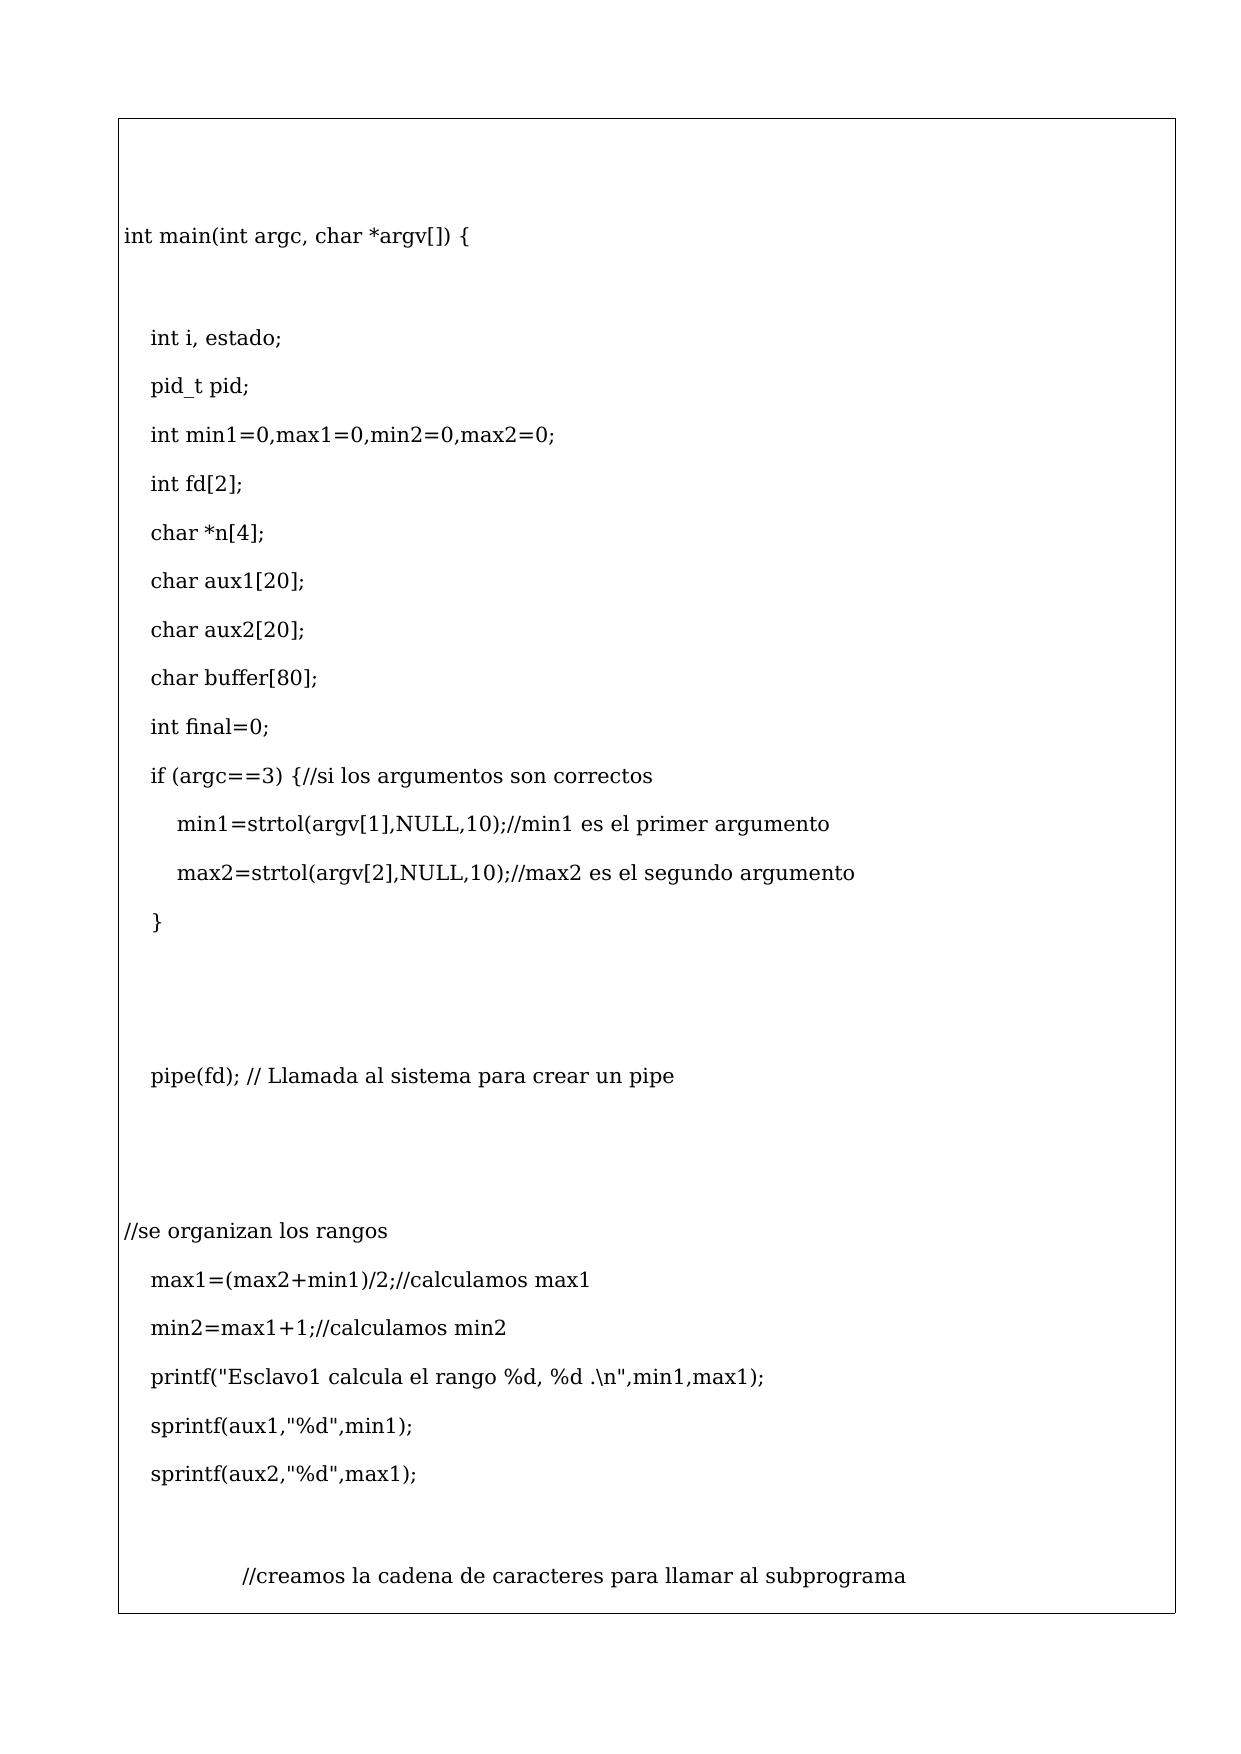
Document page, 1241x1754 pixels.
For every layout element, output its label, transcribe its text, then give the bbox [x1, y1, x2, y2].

table_header // Ejercicio 5 #include<sys/types.h> #include<unistd.h> #include<stdio.h> #include<errno.h> #include<stdlib.h> #include<fcntl.h> int main(int argc, char *argv[]) { int i, estado; pid_t pid; int min1=0,max1=0,min2=0,max2=0; int fd[2]; char *n[4]; char aux1[20]; char aux2[20]; char buffer[80]; int final=0; if (argc==3) {//si los argumentos son correctos min1=strtol(argv[1],NULL,10);//min1 es el primer argumento max2=strtol(argv[2],NULL,10);//max2 es el segundo argumento } pipe(fd); // Llamada al sistema para crear un pipe //se organizan los rangos max1=(max2+min1)/2;//calculamos max1 min2=max1+1;//calculamos min2 printf("Esclavo1 calcula el rango %d, %d .\n",min1,max1); sprintf(aux1,"%d",min1); sprintf(aux2,"%d",max1); //creamos la cadena de caracteres para llamar al subprograma n[0]="./primo"; n[1]=aux1; n[2]=aux2; n[3]=NULL;//hay que dejar const al final del vector. //---------se lanza al primer hijo y calcula el primer rango-------------- if ((pid = fork())<0) {//creamos un hijo perror("Error en fork\n"); exit(-1); } if (pid==0) {//estamos en la ejecucion del hijo //Establecer la dirección del flujo de datos en el cauce cerrando // el descriptor de lectura de cauce en el proceso hijo close(fd[0]); //Redirigir la salida estándar para enviar datos al cauce //-------------------------------------------------------- //Cerrar la salida estándar del proceso hijo close(STDOUT_FILENO); //Duplicar el descriptor de escritura en cauce en el descriptor //correspondiente a la salida estándar (stdout) dup(fd[1]); if ((execv("./primo",n))<0) {//ejecutamos el subprigrma primo con los argumentos almacenados en el vectro de caracteres n perror("\nError en el execv"); exit(-1); } exit(0); } sleep(1);//hacemos sleep para que se puedan aprecias las ejecuciones de los esclavos // calcula el segundo rango-------------- printf("Esclavo2 calcula el rango %d, %d .\n",min2,max2); sprintf(aux1,"%d",min2); sprintf(aux2,"%d",max2); //creamos la cadena de caracteres para llamar al subprograma n[0]="./primo"; n[1]=aux1; n[2]=aux2; n[3]=NULL;//hay que dejar const al final del vector. //---------se lanza al segundo hijo if ((pid = fork())<0) {//creamos el hijo perror("Error en fork\n"); exit(-1); } if (pid==0) {//estmaos en la ejecucion del hijo //Establecer la dirección del flujo de datos en el cauce cerrando // el descriptor de lectura de cauce en el proceso hijo close(fd[0]); //Redirigir la salida estándar para enviar datos al cauce //-------------------------------------------------------- //Cerrar la salida estándar del proceso hijo close(STDOUT_FILENO); //Duplicar el descriptor de escritura en cauce en el descriptor //correspondiente a la salida estándar (stdout) dup(fd[1]); if ((execv("./primo",n))<0) {//ejecutamos el subprograma primo con los argumentos almacenados en el vectro de caracteres n perror("\nError en el execv"); exit(-1); } exit(0); } sleep(1); //esperamos a que termine los hijos. pid=wait(&estado); //pid=wait(&estado); // Estoy en el proceso padre porque PID != 0 //Establecer la dirección del flujo de datos en el cauce cerrando // el descriptor de escritura en el cauce del proceso padre. close(fd[1]); //Redirigir la entrada estándar para tomar los datos del cauce. //Cerrar la entrada estándar del proceso padre close(STDIN_FILENO); //Duplicar el descriptor de lectura de cauce en el descriptor //correspondiente a la entrada estándar (stdin) dup(fd[0]); if ((final=read(fd[0],buffer,sizeof(buffer)))<0) { perror("\nError en el read"); exit(-1); } else { //pasamos buffer a otra cadena ya que buffer tiene basura al final. char salida[final]; for(i=0; i<=final; i++) { salida[i]=buffer[i]; } printf("\nLos primos en el rango (%d, %d), son:\n%s", min1, max2, salida);//mostramso la salida. } return 0; } // Primos #include<sys/types.h> #include<fcntl.h> #include<unistd.h> #include<stdio.h> #include<stdlib.h> #include<errno.h> #include<math.h> int es_primo(int x) { int b=1; int c; for(c=2; c<x &&b==1; c+=2) { if(x%c==0) b=0; } return b; } int main(int argc, char *argv[]) { int min,max; if(argc>1) {//si los argumentos son correctos int i; min=strtol(argv[1],NULL,10);//min es el primer argumento max=strtol(argv[2],NULL,10);//max es el segundo argumento for(i=min; i<=max; i++) {//devuelve los numeros primos entre el intervalo de [min,max] if(es_primo(i)==1) { printf("%d\n",i); } } } else{//si los argumentos no son correctos printf("faltan argumentos"); exit(0); } return 0; } [119, 119, 1175, 1613]
